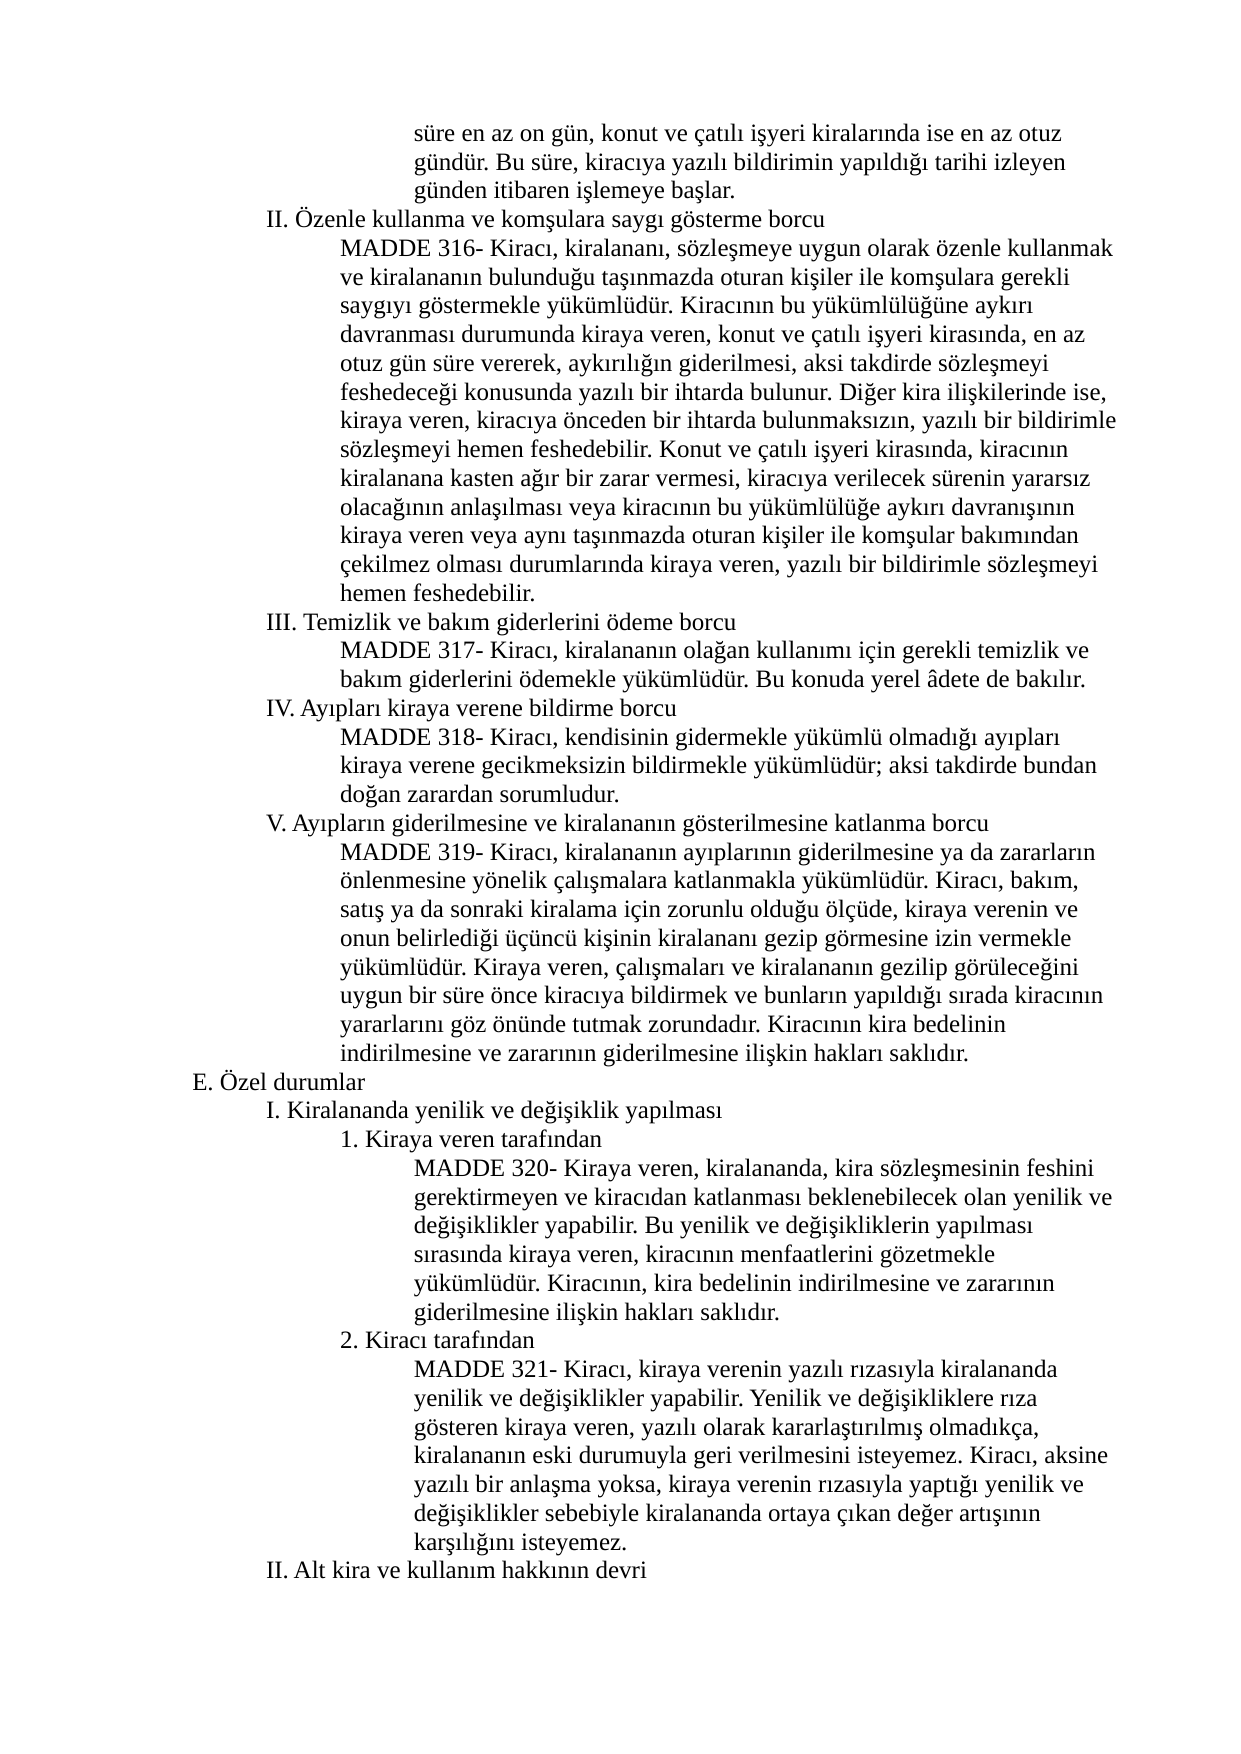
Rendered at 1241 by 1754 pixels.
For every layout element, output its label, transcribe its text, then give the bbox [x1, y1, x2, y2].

text önlenmesine yönelik çalışmalara katlanmakla yükümlüdür. Kiracı, bakım, [118, 866, 1122, 894]
text yükümlüdür. Kiraya veren, çalışmaları ve kiralananın gezilip görüleceğini [118, 952, 1122, 981]
text MADDE 316- Kiracı, kiralananı, sözleşmeye uygun olarak özenle kullanmak [118, 233, 1122, 262]
text kiraya verene gecikmeksizin bildirmekle yükümlüdür; aksi takdirde bundan [118, 751, 1122, 779]
text davranması durumunda kiraya veren, konut ve çatılı işyeri kirasında, en az [118, 319, 1122, 348]
text II. Alt kira ve kullanım hakkının devri [118, 1556, 1122, 1584]
text sözleşmeyi hemen feshedebilir. Konut ve çatılı işyeri kirasında, kiracının kiralanana kasten ağır bir zarar vermesi, kiracıya verilecek sürenin yararsız [118, 434, 1122, 492]
text doğan zarardan sorumludur. [118, 779, 1122, 808]
text saygıyı göstermekle yükümlüdür. Kiracının bu yükümlülüğüne aykırı [118, 291, 1122, 319]
text MADDE 320- Kiraya veren, kiralananda, kira sözleşmesinin feshini gerektirmeyen ve kiracıdan katlanması beklenebilecek olan yenilik ve [118, 1153, 1122, 1211]
text III. Temizlik ve bakım giderlerini ödeme borcu [118, 607, 1122, 636]
text I. Kiralananda yenilik ve değişiklik yapılması [118, 1096, 1122, 1124]
text II. Özenle kullanma ve komşulara saygı gösterme borcu [118, 204, 1122, 233]
text MADDE 321- Kiracı, kiraya verenin yazılı rızasıyla kiralananda [118, 1354, 1122, 1383]
text 2. Kiracı tarafından [118, 1326, 1122, 1354]
text V. Ayıpların giderilmesine ve kiralananın gösterilmesine katlanma borcu [118, 808, 1122, 837]
text IV. Ayıpları kiraya verene bildirme borcu [118, 693, 1122, 722]
text E. Özel durumlar [118, 1067, 1122, 1096]
text yenilik ve değişiklikler yapabilir. Yenilik ve değişikliklere rıza [118, 1383, 1122, 1412]
text gösteren kiraya veren, yazılı olarak kararlaştırılmış olmadıkça, kiralananın eski durumuyla geri verilmesini isteyemez. Kiracı, aksine [118, 1412, 1122, 1469]
text otuz gün süre vererek, aykırılığın giderilmesi, aksi takdirde sözleşmeyi feshedeceği konusunda yazılı bir ihtarda bulunur. Diğer kira ilişkilerinde ise, [118, 348, 1122, 406]
text ve kiralananın bulunduğu taşınmazda oturan kişiler ile komşulara gerekli [118, 262, 1122, 291]
text MADDE 319- Kiracı, kiralananın ayıplarının giderilmesine ya da zararların [118, 837, 1122, 866]
text süre en az on gün, konut ve çatılı işyeri kiralarında ise en az otuz gündür. Bu süre, kiracıya yazılı bildirimin yapıldığı tarihi izleyen günden itibaren işlemeye başlar. [118, 118, 1122, 204]
text değişiklikler yapabilir. Bu yenilik ve değişikliklerin yapılması sırasında kiraya veren, kiracının menfaatlerini gözetmekle yükümlüdür. Kiracının, kira bedelinin indirilmesine ve zararının giderilmesine ilişkin hakları saklıdır. [118, 1211, 1122, 1326]
text onun belirlediği üçüncü kişinin kiralananı gezip görmesine izin vermekle [118, 923, 1122, 952]
text kiraya veren, kiracıya önceden bir ihtarda bulunmaksızın, yazılı bir bildirimle [118, 406, 1122, 434]
text indirilmesine ve zararının giderilmesine ilişkin hakları saklıdır. [118, 1038, 1122, 1067]
text hemen feshedebilir. [118, 578, 1122, 607]
text 1. Kiraya veren tarafından [118, 1124, 1122, 1153]
text MADDE 317- Kiracı, kiralananın olağan kullanımı için gerekli temizlik ve bakım giderlerini ödemekle yükümlüdür. Bu konuda yerel âdete de bakılır. [118, 636, 1122, 693]
text uygun bir süre önce kiracıya bildirmek ve bunların yapıldığı sırada kiracının [118, 981, 1122, 1009]
text MADDE 318- Kiracı, kendisinin gidermekle yükümlü olmadığı ayıpları [118, 722, 1122, 751]
text yazılı bir anlaşma yoksa, kiraya verenin rızasıyla yaptığı yenilik ve değişiklikler sebebiyle kiralananda ortaya çıkan değer artışının karşılığını isteyemez. [118, 1469, 1122, 1556]
text olacağının anlaşılması veya kiracının bu yükümlülüğe aykırı davranışının [118, 492, 1122, 521]
text kiraya veren veya aynı taşınmazda oturan kişiler ile komşular bakımından çekilmez olması durumlarında kiraya veren, yazılı bir bildirimle sözleşmeyi [118, 521, 1122, 578]
text yararlarını göz önünde tutmak zorundadır. Kiracının kira bedelinin [118, 1009, 1122, 1038]
text satış ya da sonraki kiralama için zorunlu olduğu ölçüde, kiraya verenin ve [118, 894, 1122, 923]
